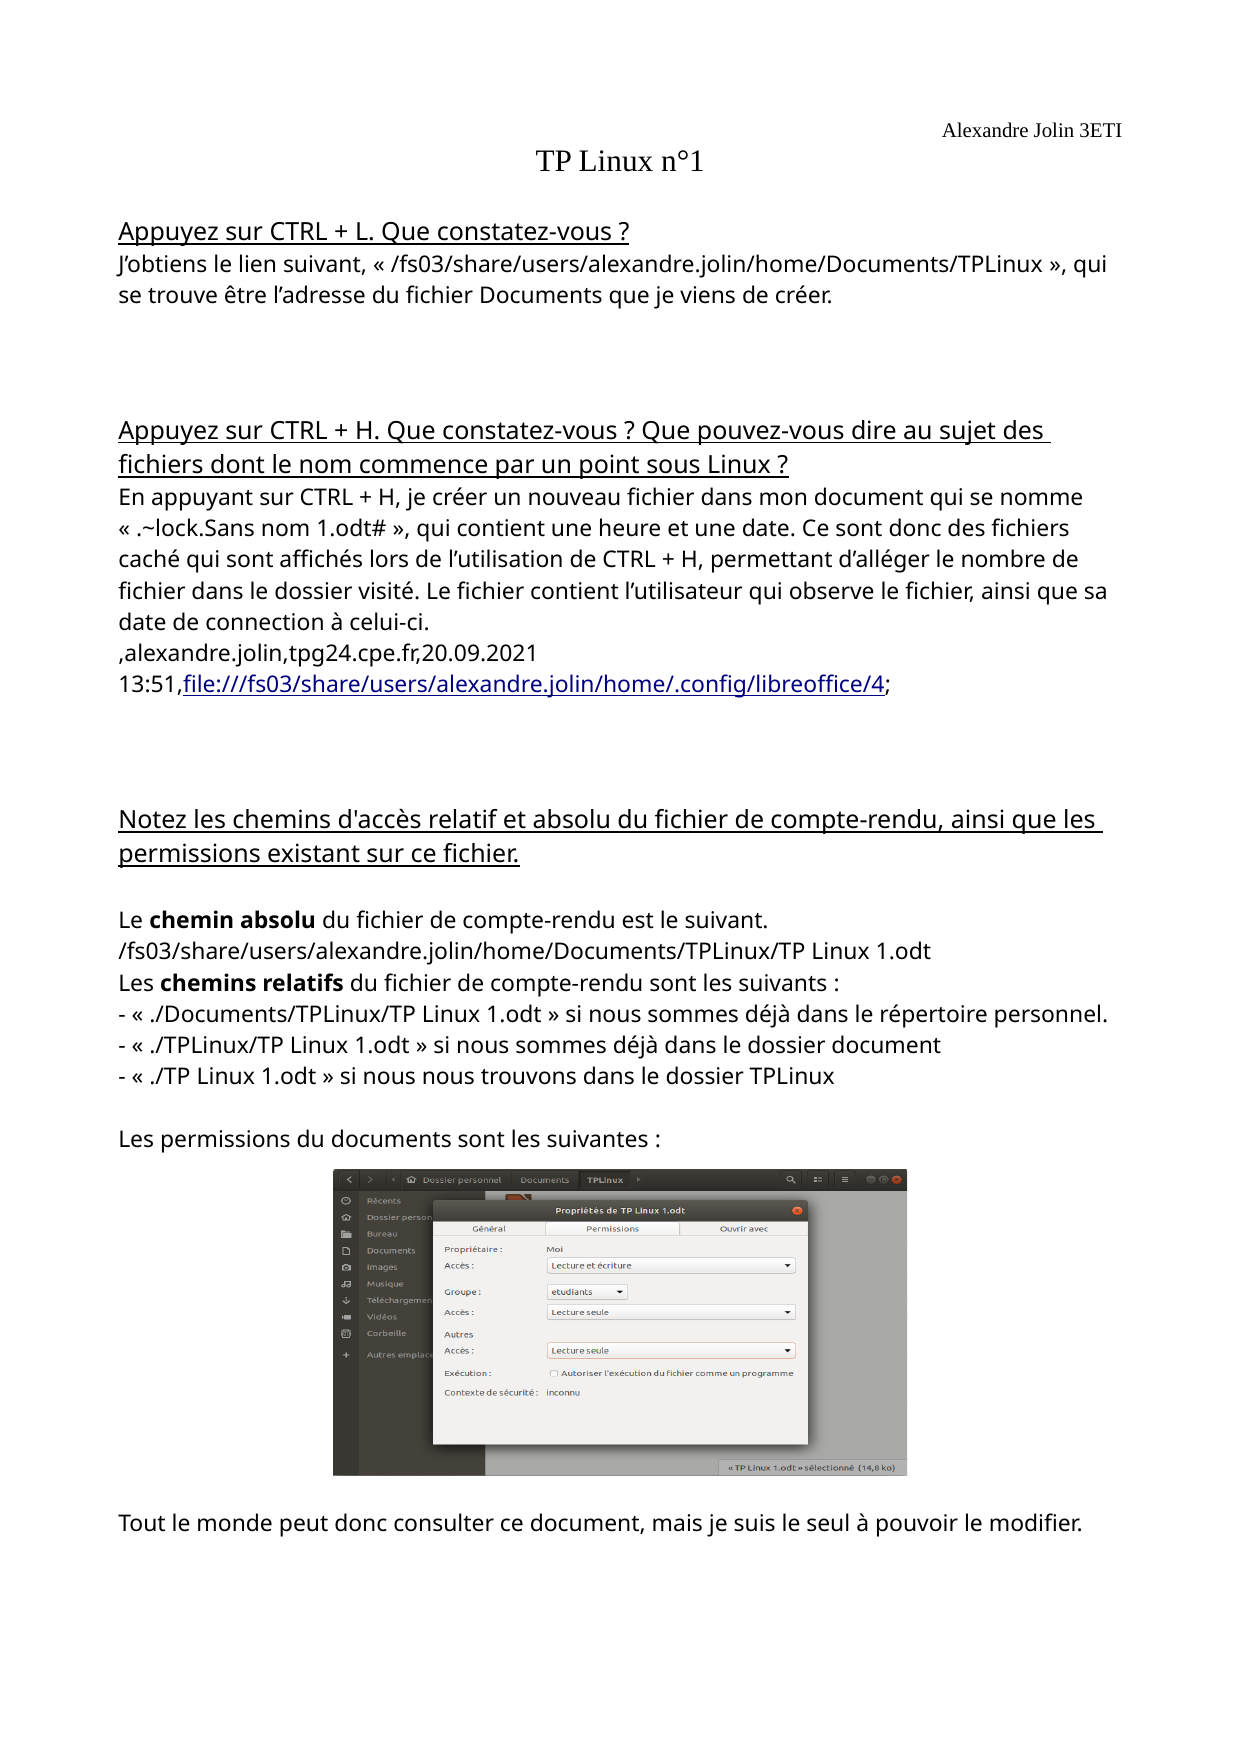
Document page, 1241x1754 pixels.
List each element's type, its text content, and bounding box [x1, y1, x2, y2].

text - « ./Documents/TPLinux/TP Linux 1.odt » si nous sommes déjà dans le répertoire personnel. [118, 998, 1122, 1029]
text Le chemin absolu du fichier de compte-rendu est le suivant. /fs03/share/users/alexandre.jolin/home/Documents/TPLinux/TP Linux 1.odt [118, 904, 1122, 967]
text Les permissions du documents sont les suivantes : [118, 1123, 1122, 1154]
text Alexandre Jolin 3ETI [118, 118, 1122, 142]
text ,alexandre.jolin,tpg24.cpe.fr,20.09.2021 13:51,file:///fs03/share/users/alexandre.jolin/home/.config/libreoffice/4; [118, 637, 1122, 700]
text Appuyez sur CTRL + L. Que constatez-vous ? J’obtiens le lien suivant, « /fs03/share/users/alexandre.jolin/home/Documents/TPLinux », qui se trouve être l’adresse du fichier Documents que je viens de créer. [118, 214, 1122, 311]
text - « ./TP Linux 1.odt » si nous nous trouvons dans le dossier TPLinux [118, 1060, 1122, 1092]
text Les chemins relatifs du fichier de compte-rendu sont les suivants : [118, 967, 1122, 998]
text En appuyant sur CTRL + H, je créer un nouveau fichier dans mon document qui se nomme « .~lock.Sans nom 1.odt# », qui contient une heure et une date. Ce sont donc des fichiers caché qui sont affichés lors de l’utilisation de CTRL + H, permettant d’alléger le nombre de fichier dans le dossier visité. Le fichier contient l’utilisateur qui observe le fichier, ainsi que sa date de connection à celui-ci. [118, 481, 1122, 637]
text Notez les chemins d'accès relatif et absolu du fichier de compte-rendu, ainsi que les permissions existant sur ce fichier. [118, 802, 1122, 870]
picture [333, 1169, 908, 1476]
text Tout le monde peut donc consulter ce document, mais je suis le seul à pouvoir le modifier. [118, 1507, 1122, 1538]
text TP Linux n°1 [118, 142, 1122, 178]
text Appuyez sur CTRL + H. Que constatez-vous ? Que pouvez-vous dire au sujet des fichiers dont le nom commence par un point sous Linux ? [118, 413, 1122, 481]
text - « ./TPLinux/TP Linux 1.odt » si nous sommes déjà dans le dossier document [118, 1029, 1122, 1060]
